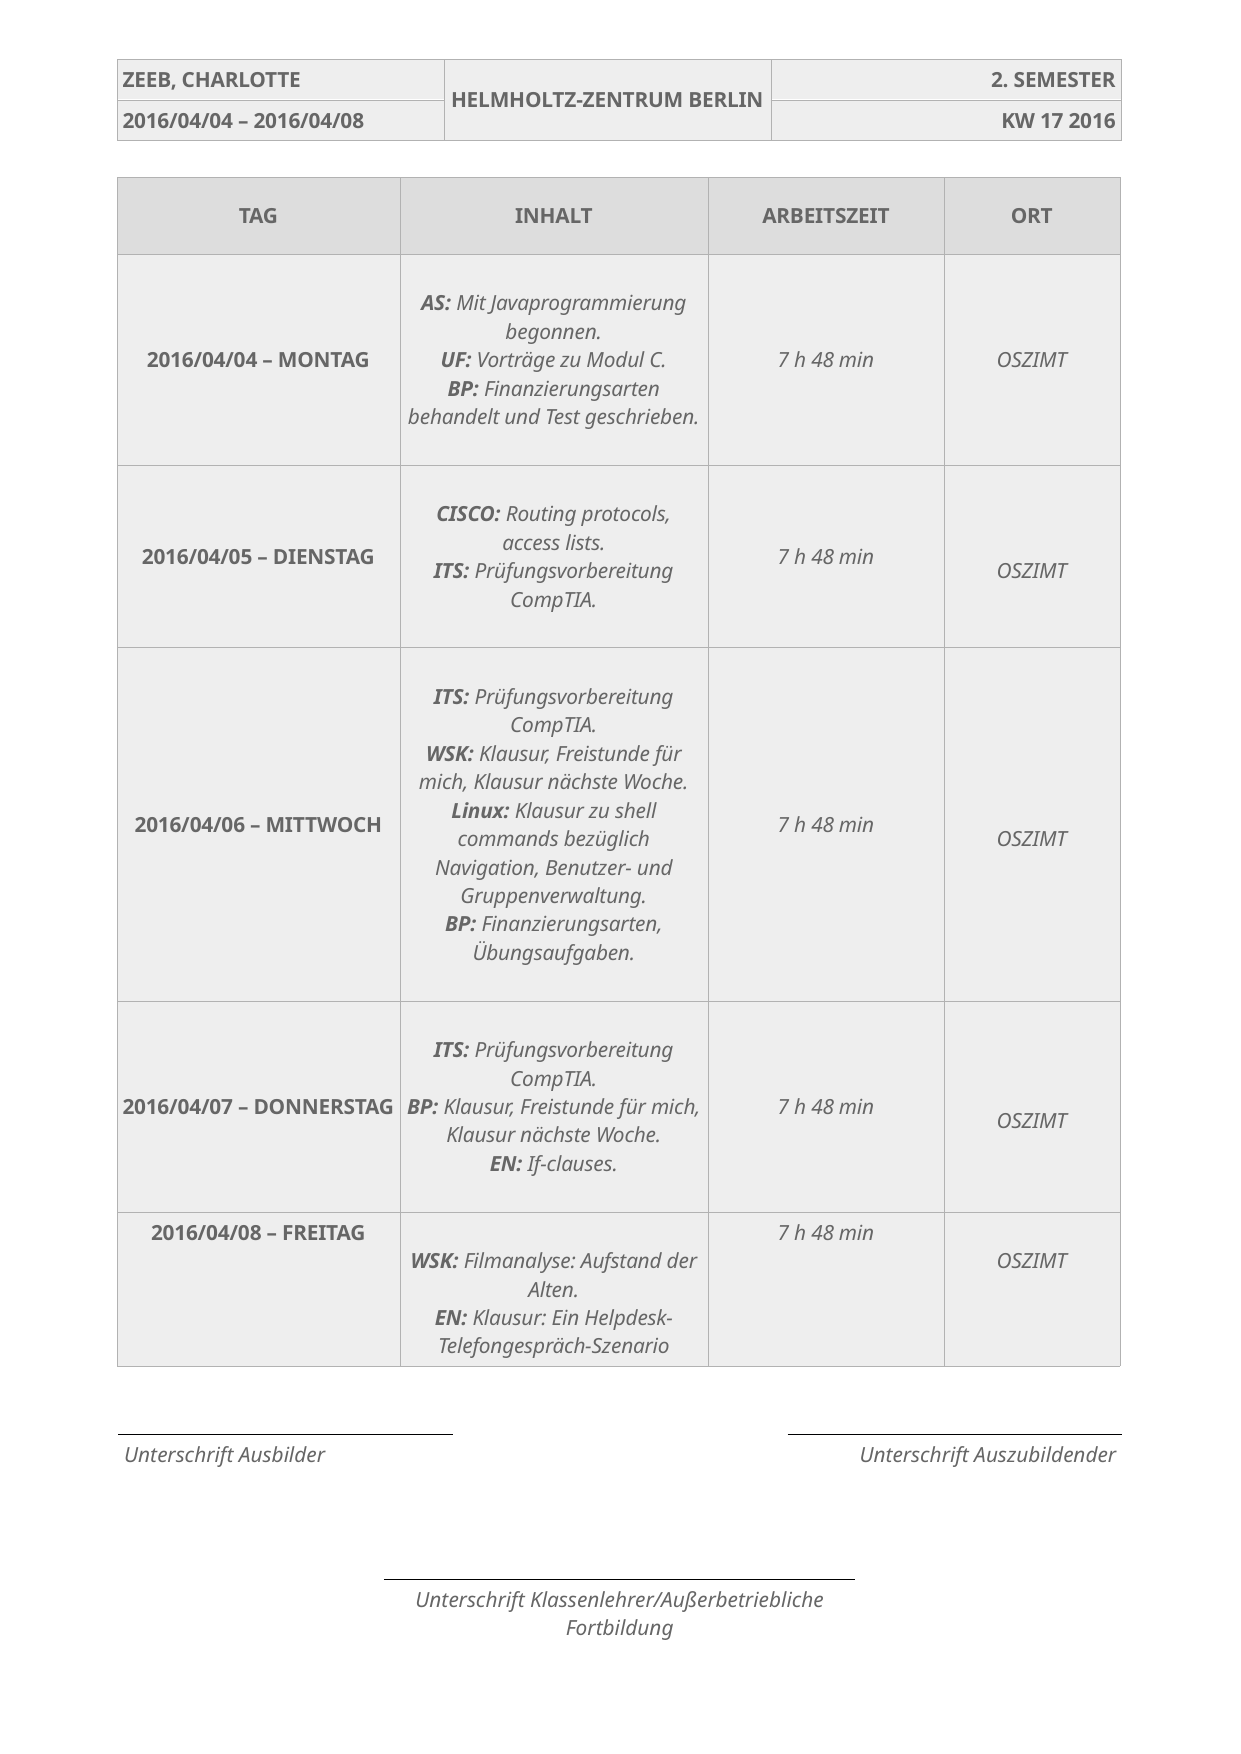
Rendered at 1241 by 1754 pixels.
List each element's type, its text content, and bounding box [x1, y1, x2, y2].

table_cell 2016/04/08 – FREITAG [118, 1213, 400, 1366]
table_cell 7 h 48 min [709, 255, 944, 465]
table_cell ITS: Prüfungsvorbereitung CompTIA. WSK: Klausur, Freistunde für mich, Klausur nächste Woche. Linux: Klausur zu shell commands bezüglich Navigation, Benutzer- und Gruppenverwaltung. BP: Finanzierungsarten, Übungsaufgaben. [401, 648, 708, 1001]
table_cell 2016/04/05 – DIENSTAG [118, 466, 400, 647]
table_header TAG [118, 178, 400, 254]
table_cell 2016/04/07 – DONNERSTAG [118, 1002, 400, 1212]
table_cell ITS: Prüfungsvorbereitung CompTIA. BP: Klausur, Freistunde für mich, Klausur nächste Woche. EN: If-clauses. [401, 1002, 708, 1212]
table_header INHALT [401, 178, 708, 254]
table_cell 2016/04/04 – MONTAG [118, 255, 400, 465]
table_cell OSZIMT [945, 1002, 1120, 1212]
table_cell OSZIMT [945, 466, 1120, 647]
table_cell 2016/04/06 – MITTWOCH [118, 648, 400, 1001]
table_cell OSZIMT [945, 1213, 1120, 1366]
table_cell 7 h 48 min [709, 1002, 944, 1212]
table_header ARBEITSZEIT [709, 178, 944, 254]
table_cell OSZIMT [945, 648, 1120, 1001]
table_cell 7 h 48 min [709, 466, 944, 647]
table_cell OSZIMT [945, 255, 1120, 465]
table_cell WSK: Filmanalyse: Aufstand der Alten. EN: Klausur: Ein Helpdesk-Telefongespräch-Szenario [401, 1213, 708, 1366]
table_cell 7 h 48 min [709, 1213, 944, 1366]
table_cell 7 h 48 min [709, 648, 944, 1001]
table_cell AS: Mit Javaprogrammierung begonnen. UF: Vorträge zu Modul C. BP: Finanzierungsarten behandelt und Test geschrieben. [401, 255, 708, 465]
table_header ORT [945, 178, 1120, 254]
table_cell CISCO: Routing protocols, access lists. ITS: Prüfungsvorbereitung CompTIA. [401, 466, 708, 647]
